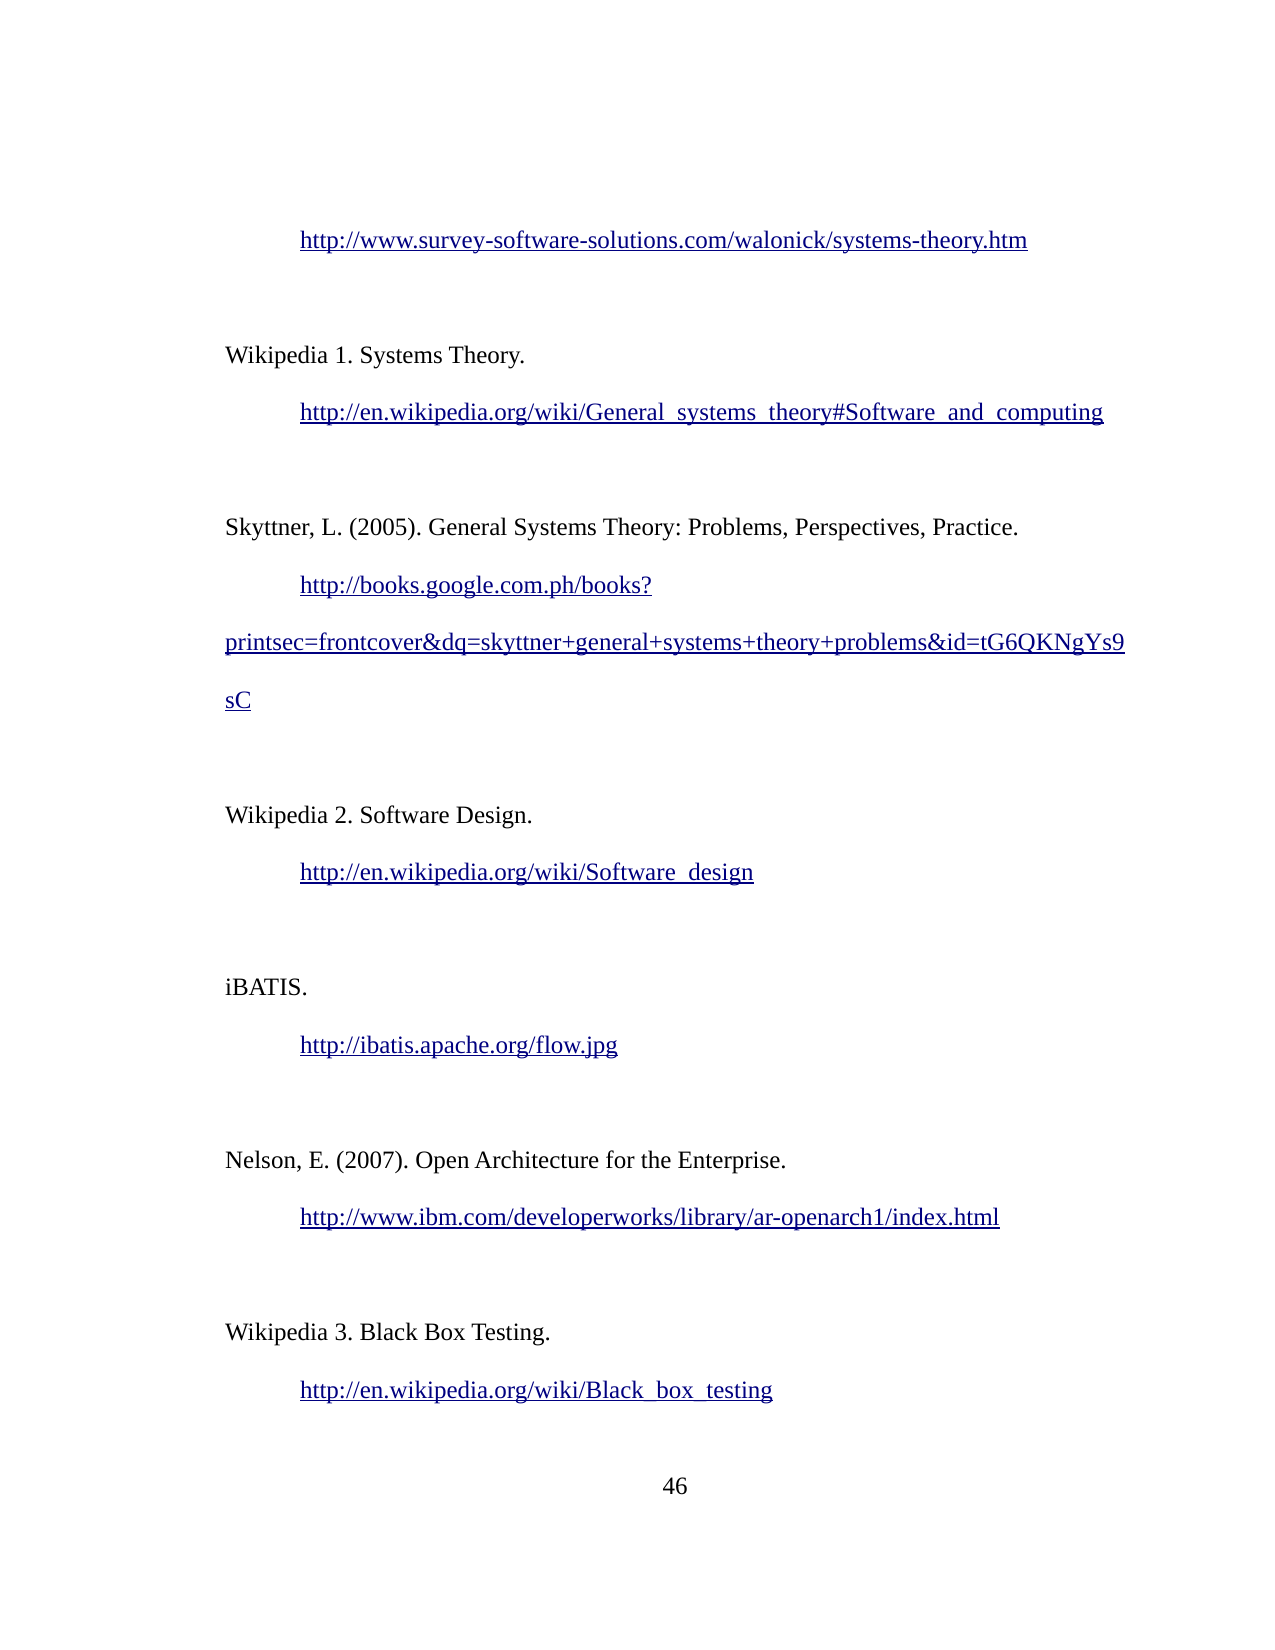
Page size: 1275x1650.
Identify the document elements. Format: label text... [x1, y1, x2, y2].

text http://www.survey-software-solutions.com/walonick/systems-theory.htm [225, 225, 1125, 254]
text Wikipedia 1. Systems Theory. http://en.wikipedia.org/wiki/General_systems_theory#Software_and_computing [225, 340, 1125, 426]
text http://en.wikipedia.org/wiki/Black_box_testing [225, 1375, 1125, 1404]
text iBATIS. [225, 972, 1125, 1001]
text http://en.wikipedia.org/wiki/Software_design [225, 857, 1125, 886]
text Wikipedia 2. Software Design. [225, 800, 1125, 829]
text Wikipedia 3. Black Box Testing. [225, 1317, 1125, 1346]
text sC [225, 654, 1125, 714]
text Nelson, E. (2007). Open Architecture for the Enterprise. http://www.ibm.com/developerworks/library/ar-openarch1/index.html [225, 1145, 1125, 1231]
text http://ibatis.apache.org/flow.jpg [225, 1030, 1125, 1059]
text Skyttner, L. (2005). General Systems Theory: Problems, Perspectives, Practice. http://books.google.com.ph/books?printsec=frontcover&dq=skyttner+general+systems+theory+problems&id=tG6QKNgYs9 [225, 512, 1125, 652]
